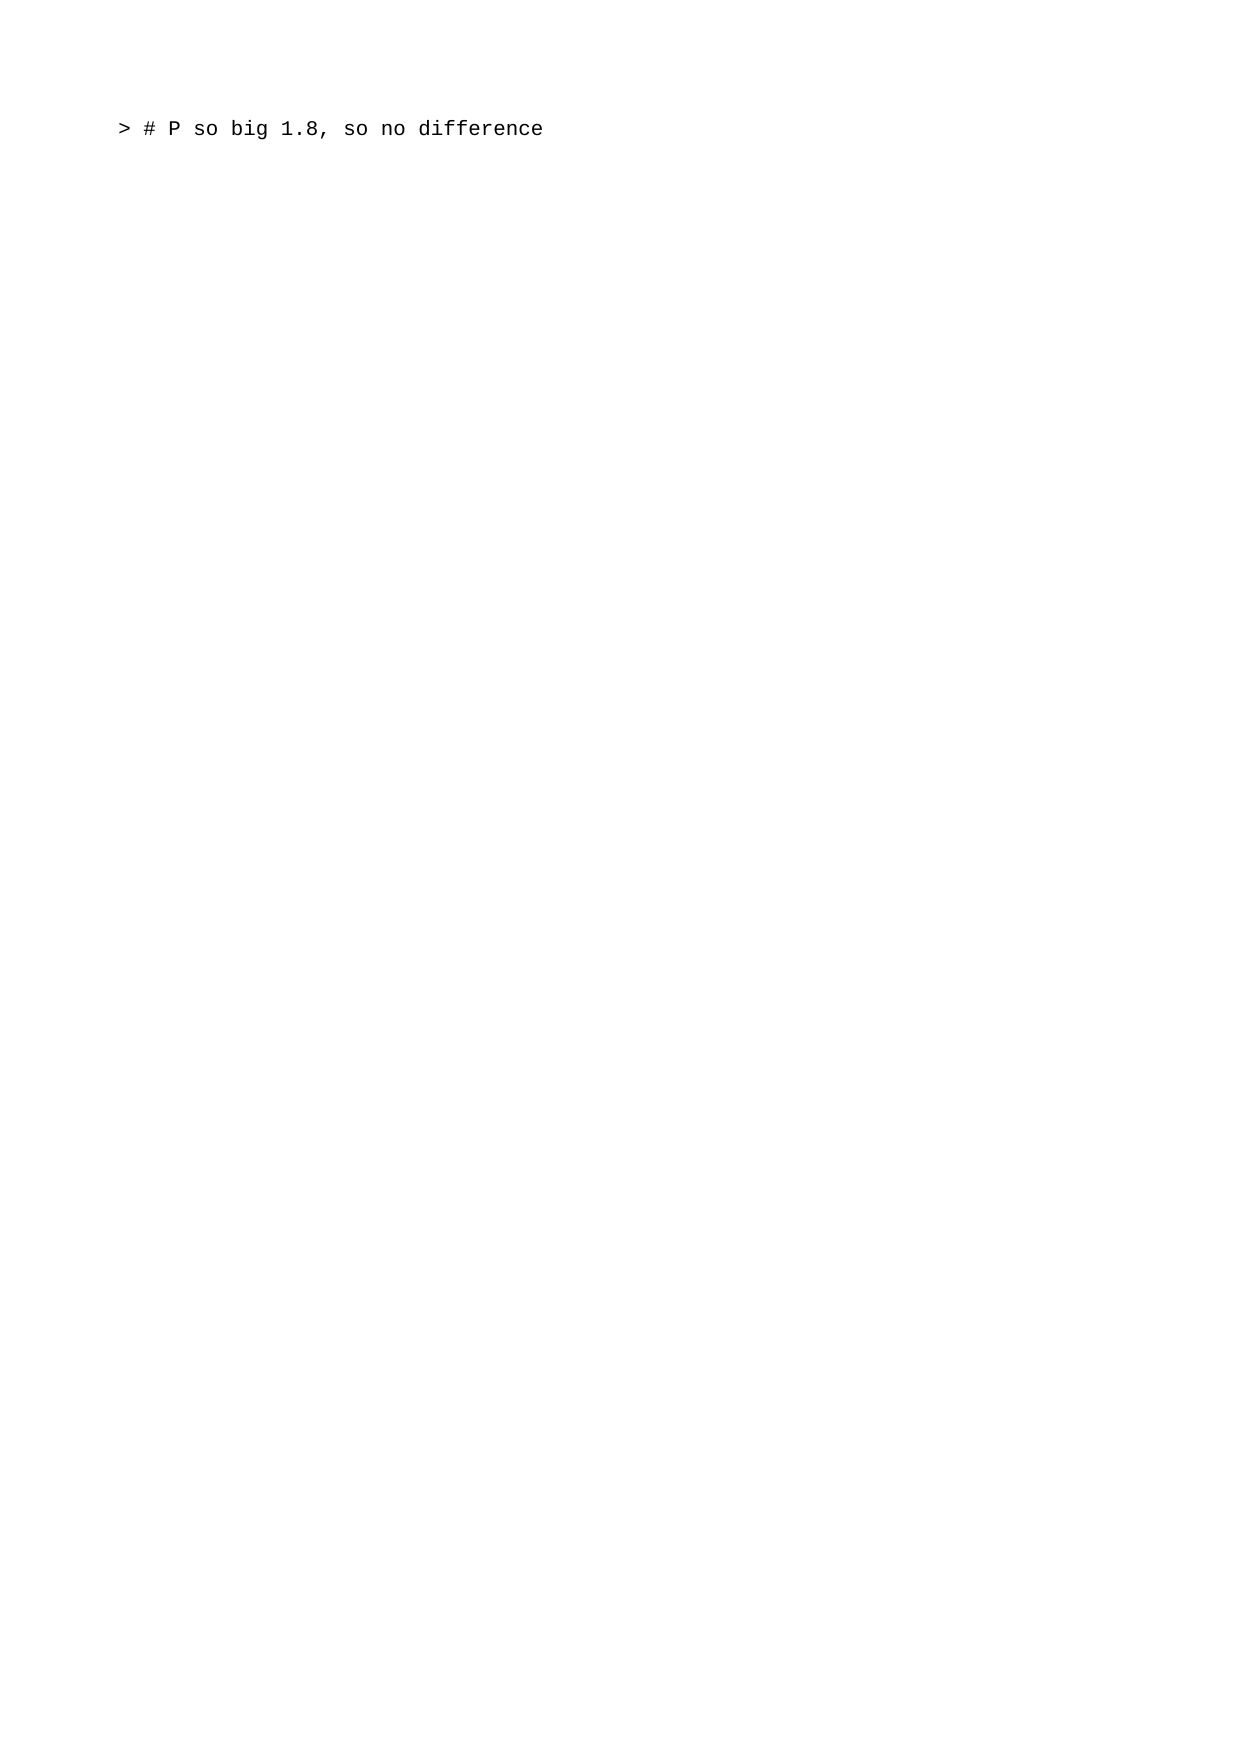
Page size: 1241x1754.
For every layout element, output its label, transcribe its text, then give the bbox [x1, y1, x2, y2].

text > # P so big 1.8, so no difference [118, 118, 1122, 142]
